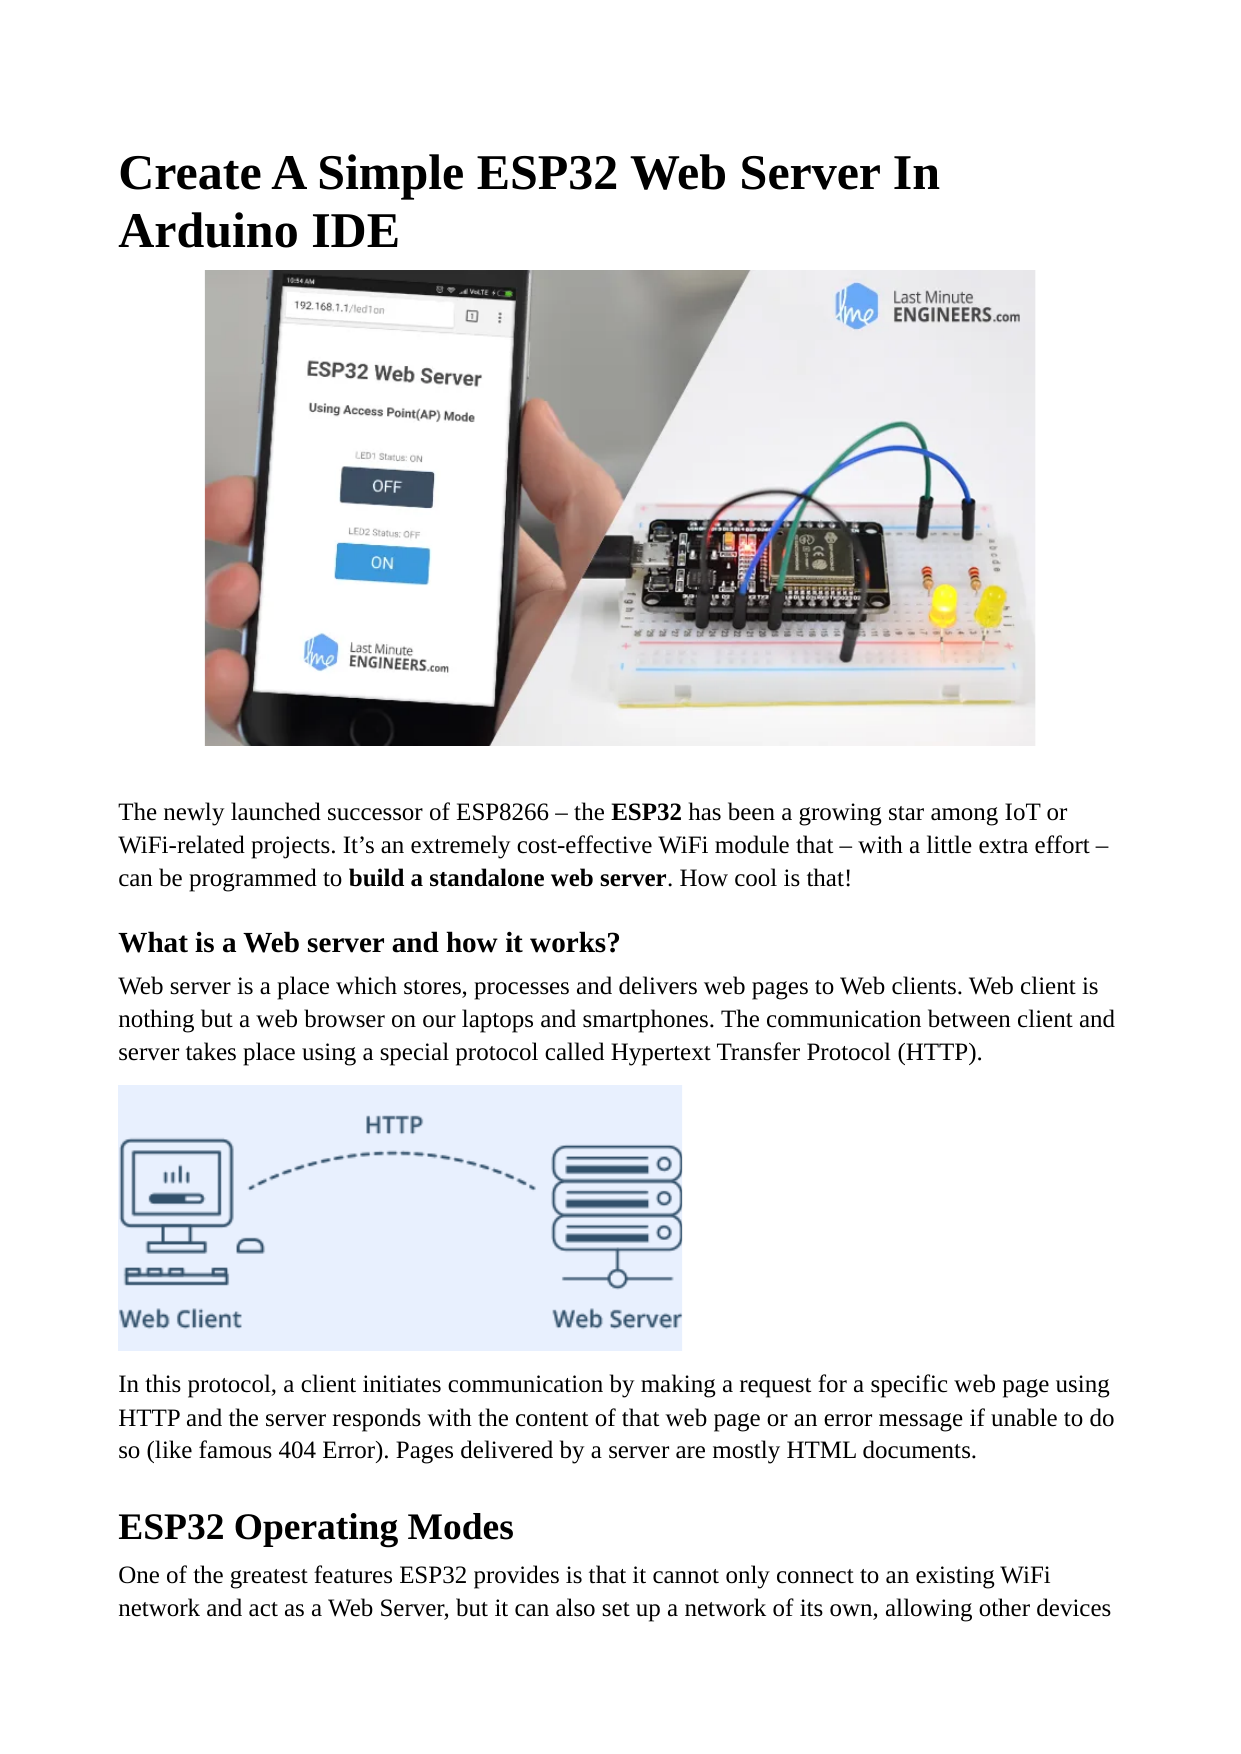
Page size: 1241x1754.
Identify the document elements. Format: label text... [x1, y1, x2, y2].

text The newly launched successor of ESP8266 – the ESP32 has been a growing star among IoT or WiFi-related projects. It’s an extremely cost-effective WiFi module that – with a little extra effort – can be programmed to build a standalone web server. How cool is that! [118, 797, 1122, 892]
text One of the greatest features ESP32 provides is that it cannot only connect to an existing WiFi network and act as a Web Server, but it can also set up a network of its own, allowing other devices [118, 1560, 1122, 1621]
text Web server is a place which stores, processes and delivers web pages to Web clients. Web client is nothing but a web browser on our laptops and smartphones. The communication between client and server takes place using a special protocol called Hypertext Transfer Protocol (HTTP). [118, 971, 1122, 1066]
picture [118, 1085, 683, 1351]
subtitle What is a Web server and how it works? [118, 925, 1122, 959]
picture [204, 270, 1036, 746]
subtitle ESP32 Operating Modes [118, 1504, 1122, 1547]
subtitle Create A Simple ESP32 Web Server In Arduino IDE [118, 143, 1122, 258]
text In this protocol, a client initiates communication by making a request for a specific web page using HTTP and the server responds with the content of that web page or an error message if unable to do so (like famous 404 Error). Pages delivered by a server are mostly HTML documents. [118, 1369, 1122, 1464]
